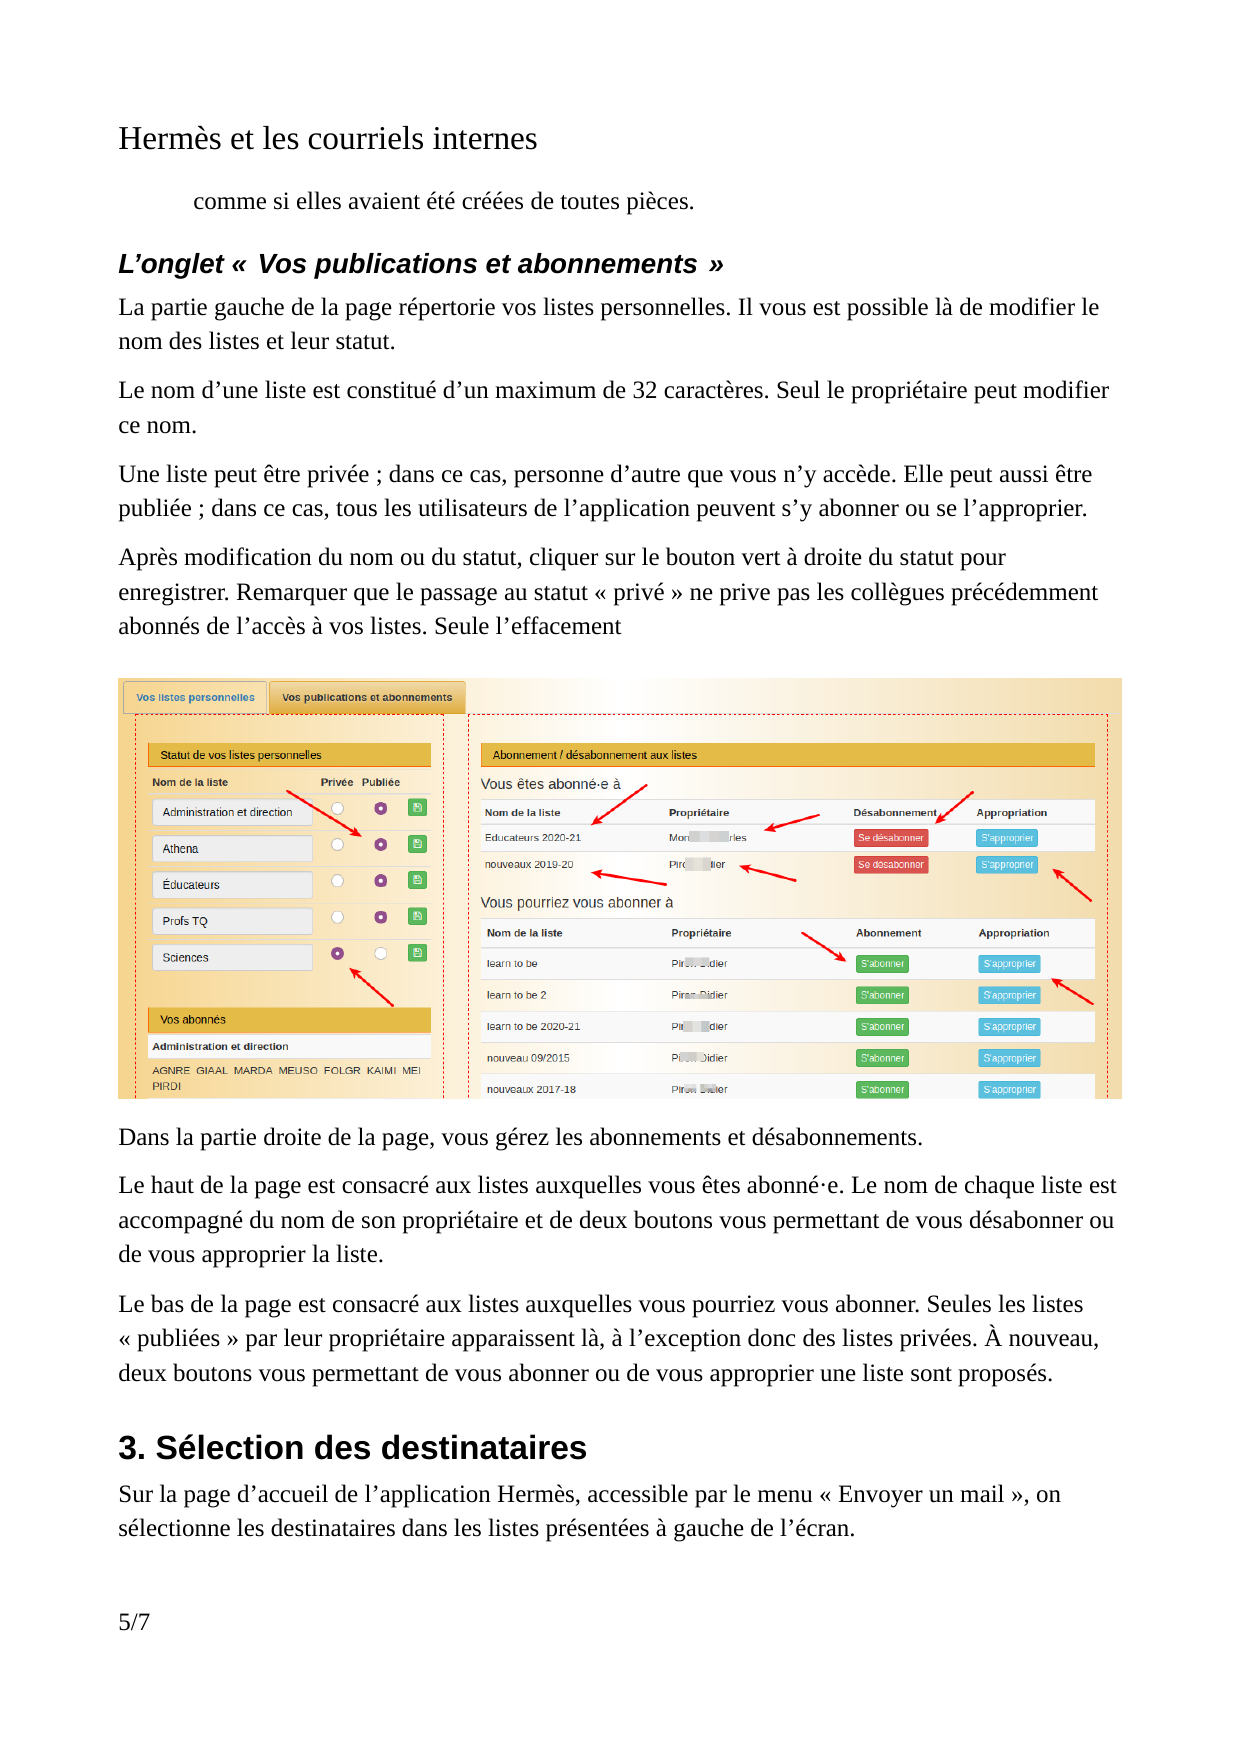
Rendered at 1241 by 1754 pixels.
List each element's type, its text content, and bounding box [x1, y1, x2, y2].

text Le nom d’une liste est constitué d’un maximum de 32 caractères. Seul le propriétaire peut modifier ce nom. [118, 375, 1122, 439]
text Le bas de la page est consacré aux listes auxquelles vous pourriez vous abonner. Seules les listes « publiées » par leur propriétaire apparaissent là, à l’exception donc des listes privées. À nouveau, deux boutons vous permettant de vous abonner ou de vous approprier une liste sont proposés. [118, 1289, 1122, 1386]
text Dans la partie droite de la page, vous gérez les abonnements et désabonnements. [118, 1099, 1122, 1150]
text Sur la page d’accueil de l’application Hermès, accessible par le menu « Envoyer un mail », on sélectionne les destinataires dans les listes présentées à gauche de l’écran. [118, 1479, 1122, 1542]
subtitle Sélection des destinataires [118, 1427, 1122, 1466]
text [118, 661, 1122, 678]
text Une liste peut être privée ; dans ce cas, personne d’autre que vous n’y accède. Elle peut aussi être publiée ; dans ce cas, tous les utilisateurs de l’application peuvent s’y abonner ou se l’approprier. [118, 459, 1122, 522]
text La partie gauche de la page répertorie vos listes personnelles. Il vous est possible là de modifier le nom des listes et leur statut. [118, 292, 1122, 355]
list comme si elles avaient été créées de toutes pièces. [156, 186, 1122, 215]
text Le haut de la page est consacré aux listes auxquelles vous êtes abonné·e. Le nom de chaque liste est accompagné du nom de son propriétaire et de deux boutons vous permettant de vous désabonner ou de vous approprier la liste. [118, 1171, 1122, 1268]
subtitle L’onglet « Vos publications et abonnements » [118, 247, 1122, 279]
picture [118, 678, 1123, 1099]
text Après modification du nom ou du statut, cliquer sur le bouton vert à droite du statut pour enregistrer. Remarquer que le passage au statut « privé » ne prive pas les collègues précédemment abonnés de l’accès à vos listes. Seule l’effacement [118, 542, 1122, 640]
